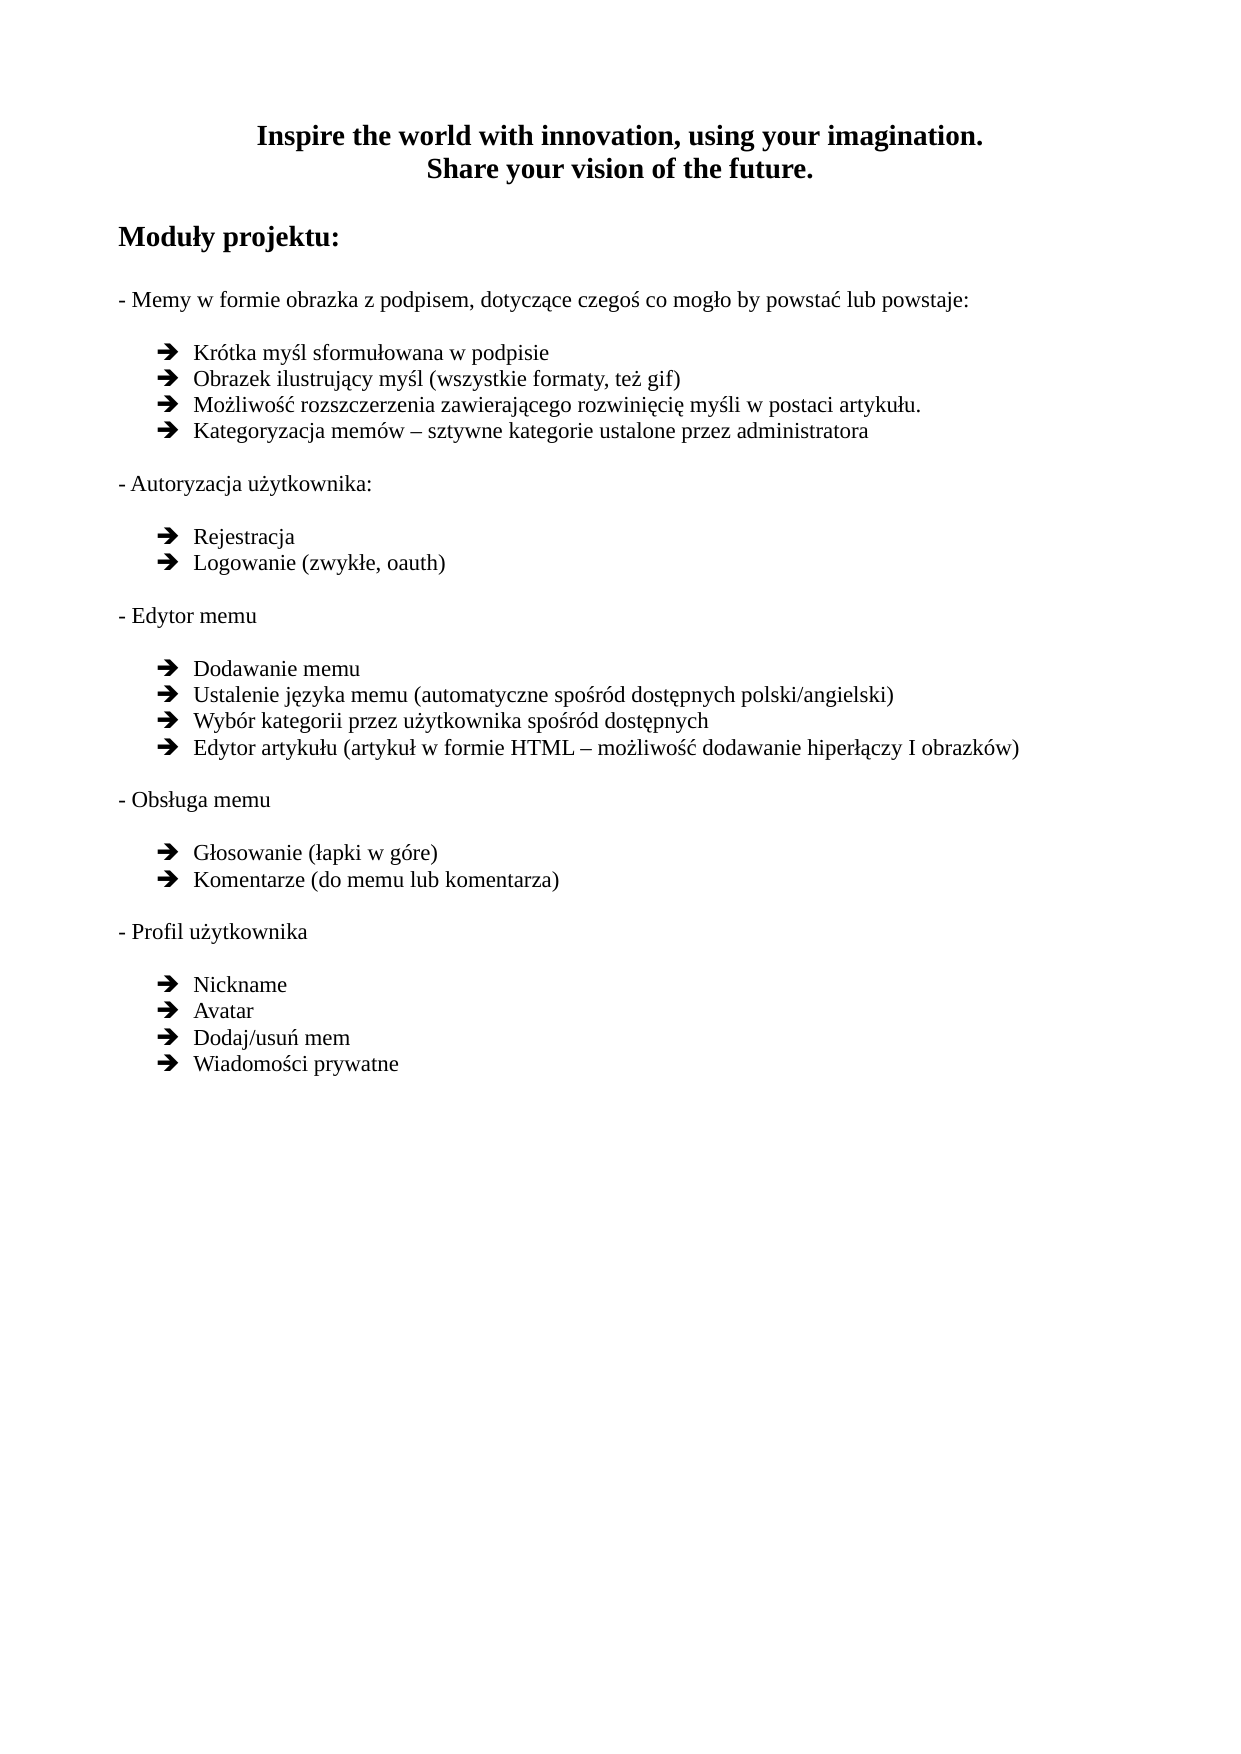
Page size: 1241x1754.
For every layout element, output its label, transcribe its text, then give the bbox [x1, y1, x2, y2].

list Wybór kategorii przez użytkownika spośród dostępnych [156, 707, 1122, 734]
text - Edytor memu [118, 602, 1122, 628]
list Krótka myśl sformułowana w podpisie [156, 338, 1122, 365]
list Dodaj/usuń mem [156, 1024, 1122, 1050]
list Wiadomości prywatne [156, 1050, 1122, 1076]
list Dodawanie memu [156, 655, 1122, 681]
list Ustalenie języka memu (automatyczne spośród dostępnych polski/angielski) [156, 681, 1122, 707]
list Obrazek ilustrujący myśl (wszystkie formaty, też gif) [156, 365, 1122, 391]
text - Obsługa memu [118, 787, 1122, 813]
list Avatar [156, 997, 1122, 1024]
list Możliwość rozszczerzenia zawierającego rozwinięcię myśli w postaci artykułu. [156, 391, 1122, 418]
text - Autoryzacja użytkownika: [118, 470, 1122, 497]
list Rejestracja [156, 523, 1122, 549]
text - Profil użytkownika [118, 918, 1122, 945]
list Logowanie (zwykłe, oauth) [156, 549, 1122, 576]
text Inspire the world with innovation, using your imagination. [118, 118, 1122, 152]
text - Memy w formie obrazka z podpisem, dotyczące czegoś co mogło by powstać lub powstaje: [118, 286, 1122, 312]
list Głosowanie (łapki w góre) [156, 839, 1122, 866]
text Share your vision of the future. [118, 152, 1122, 185]
list Edytor artykułu (artykuł w formie HTML – możliwość dodawanie hiperłączy I obrazków) [156, 734, 1122, 760]
list Nickname [156, 971, 1122, 997]
text Moduły projektu: [118, 219, 1122, 252]
list Kategoryzacja memów – sztywne kategorie ustalone przez administratora [156, 418, 1122, 444]
list Komentarze (do memu lub komentarza) [156, 866, 1122, 892]
